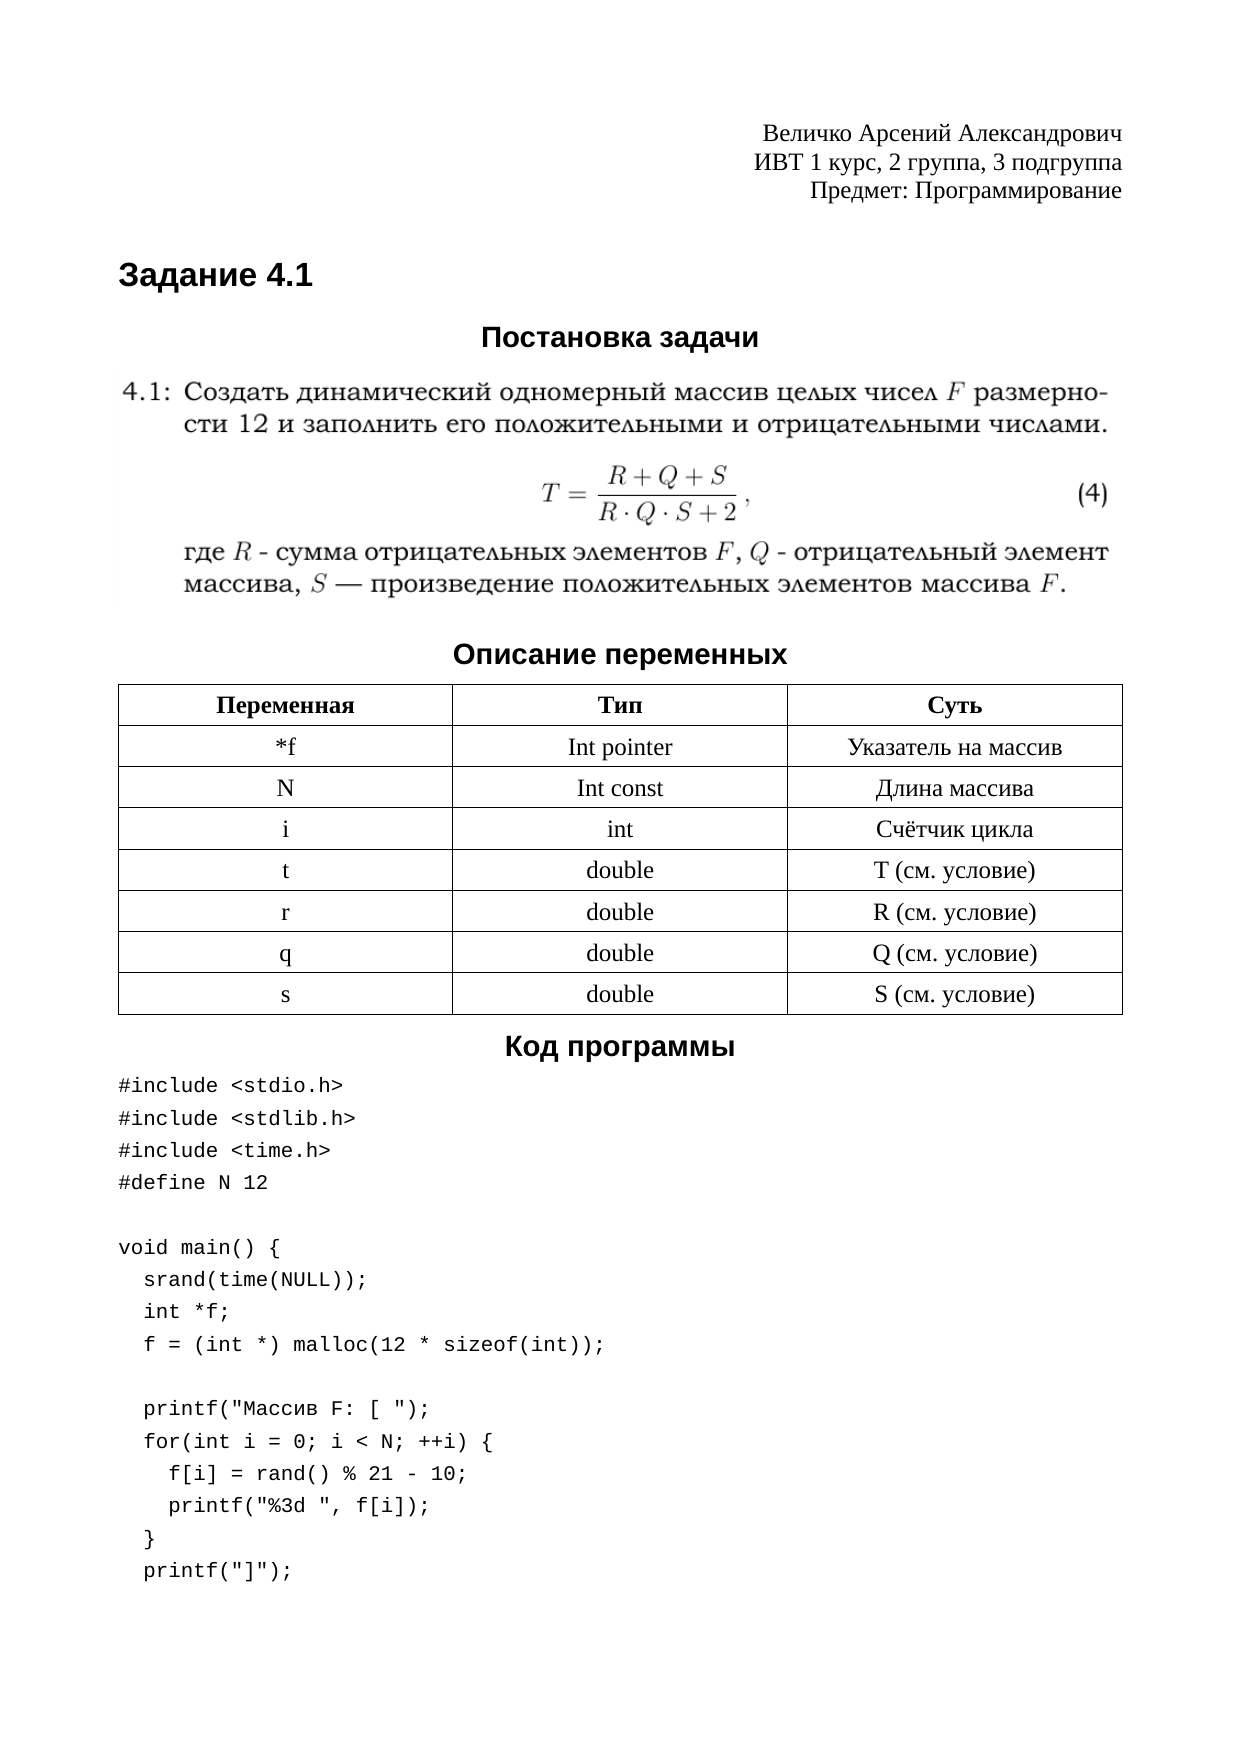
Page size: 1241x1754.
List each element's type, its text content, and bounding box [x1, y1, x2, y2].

subtitle Описание переменных [118, 604, 1122, 671]
table_cell double [453, 850, 787, 890]
table_cell double [453, 932, 787, 972]
subtitle Код программы [118, 1029, 1122, 1063]
table_cell r [119, 891, 452, 931]
table_cell Q (см. условие) [788, 932, 1122, 972]
table_cell T (см. условие) [788, 850, 1122, 890]
table_cell R (см. условие) [788, 891, 1122, 931]
table_cell *f [119, 726, 452, 766]
table_cell q [119, 932, 452, 972]
table_cell double [453, 973, 787, 1013]
text printf("]"); [118, 1560, 1122, 1583]
text } [118, 1527, 1122, 1551]
table_cell int [453, 808, 787, 848]
text srand(time(NULL)); [118, 1269, 1122, 1293]
text #include <time.h> [118, 1140, 1122, 1164]
table_cell s [119, 973, 452, 1013]
table_header Тип [453, 685, 787, 725]
text for(int i = 0; i < N; ++i) { [118, 1431, 1122, 1454]
text printf("%3d ", f[i]); [118, 1495, 1122, 1519]
table_cell i [119, 808, 452, 848]
table_cell t [119, 850, 452, 890]
table_header Переменная [119, 685, 452, 725]
table_cell Указатель на массив [788, 726, 1122, 766]
picture [118, 366, 1123, 604]
text #define N 12 [118, 1172, 1122, 1196]
text int *f; [118, 1301, 1122, 1325]
text printf("Массив F: [ "); [118, 1398, 1122, 1422]
text void main() { [118, 1237, 1122, 1261]
subtitle Постановка задачи [118, 320, 1122, 354]
table_cell S (см. условие) [788, 973, 1122, 1013]
text f[i] = rand() % 21 - 10; [118, 1463, 1122, 1487]
table_cell Счётчик цикла [788, 808, 1122, 848]
text #include <stdlib.h> [118, 1108, 1122, 1131]
table_cell double [453, 891, 787, 931]
table_cell Длина массива [788, 767, 1122, 807]
subtitle Задание 4.1 [118, 255, 1122, 293]
table_header Суть [788, 685, 1122, 725]
text #include <stdio.h> [118, 1075, 1122, 1099]
table_cell N [119, 767, 452, 807]
table_cell Int const [453, 767, 787, 807]
text f = (int *) malloc(12 * sizeof(int)); [118, 1334, 1122, 1357]
table_cell Int pointer [453, 726, 787, 766]
